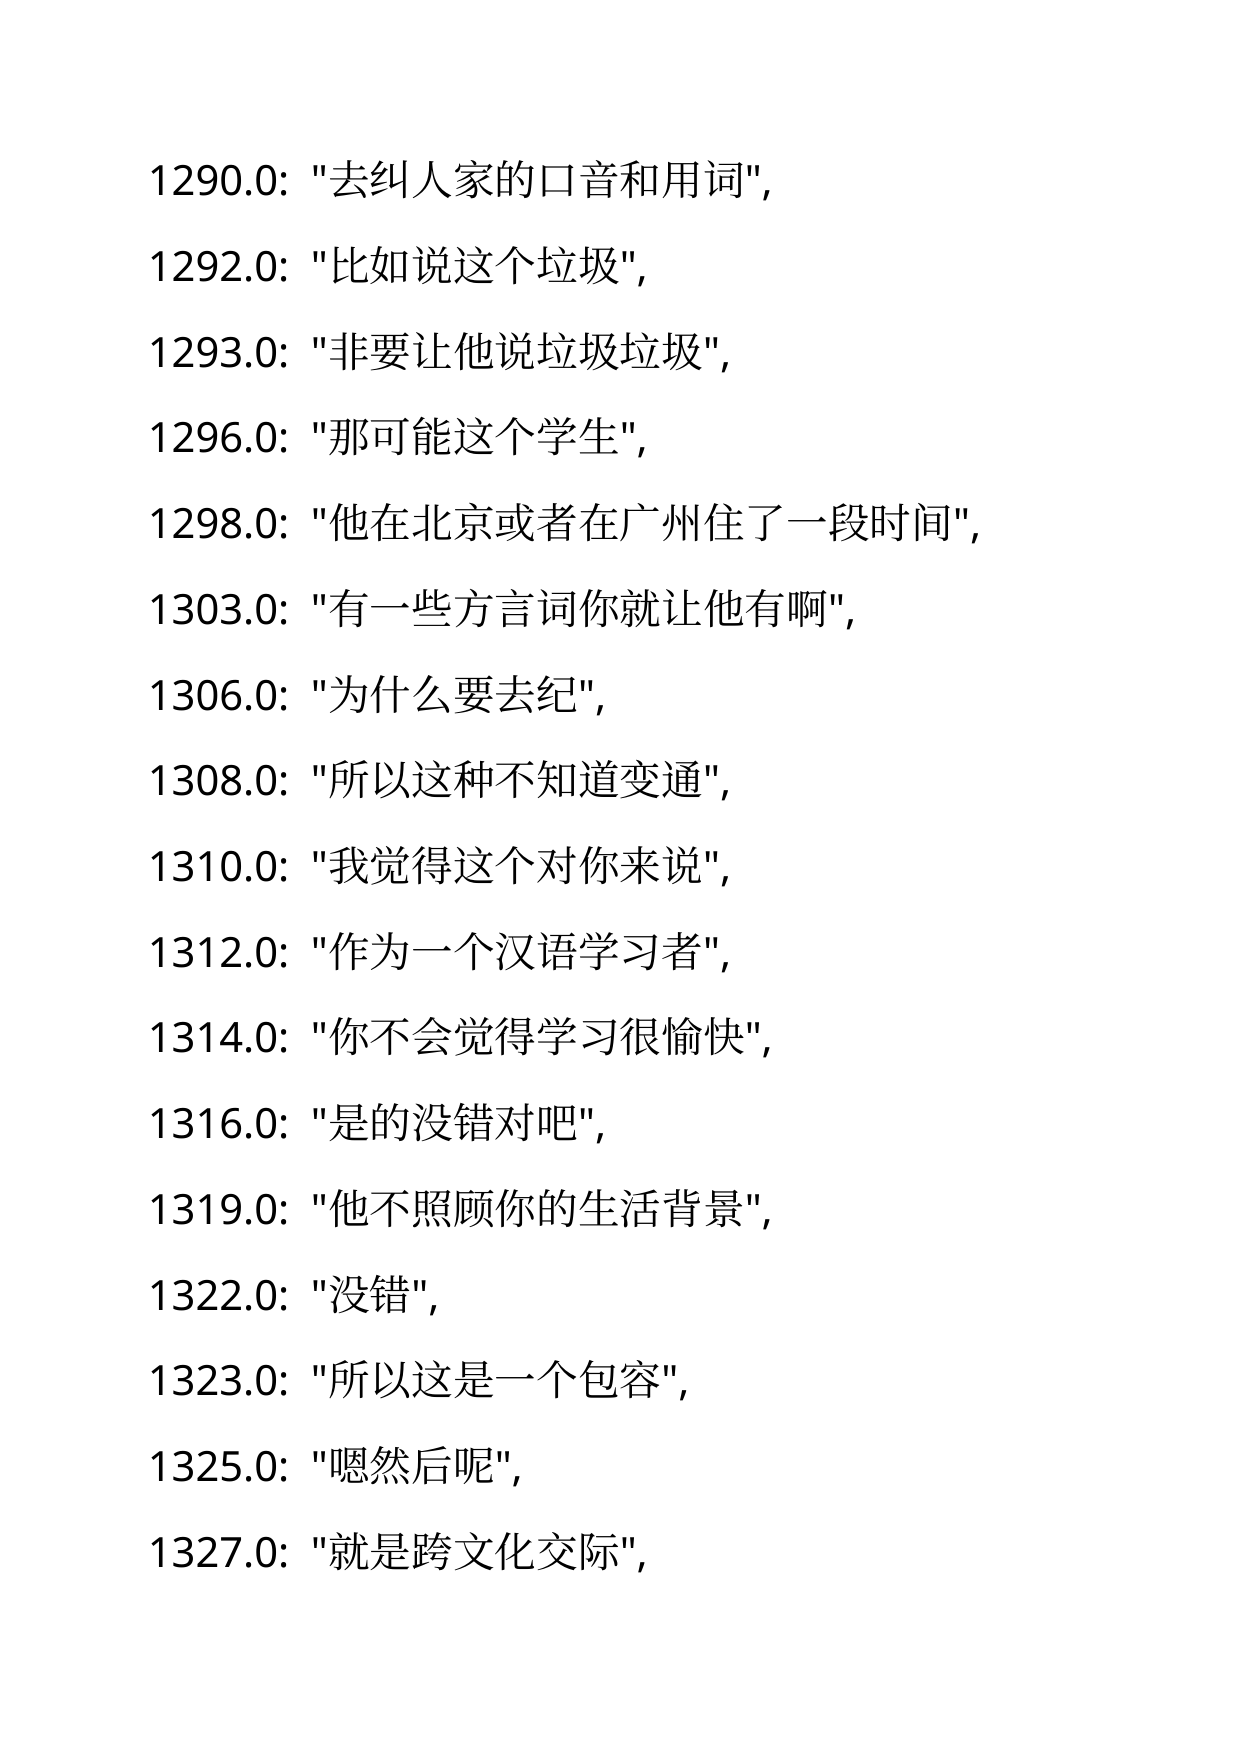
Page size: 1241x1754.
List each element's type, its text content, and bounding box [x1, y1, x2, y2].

text 1292.0: "比如说这个垃圾", [148, 233, 1093, 293]
text 1308.0: "所以这种不知道变通", [148, 748, 1093, 808]
text 1310.0: "我觉得这个对你来说", [148, 833, 1093, 893]
text 1312.0: "作为一个汉语学习者", [148, 919, 1093, 979]
text 1306.0: "为什么要去纪", [148, 662, 1093, 722]
text 1290.0: "去纠人家的口音和用词", [148, 148, 1093, 208]
text 1293.0: "非要让他说垃圾垃圾", [148, 319, 1093, 379]
text 1319.0: "他不照顾你的生活背景", [148, 1176, 1093, 1236]
text 1325.0: "嗯然后呢", [148, 1433, 1093, 1494]
text 1314.0: "你不会觉得学习很愉快", [148, 1005, 1093, 1065]
text 1303.0: "有一些方言词你就让他有啊", [148, 576, 1093, 636]
text 1323.0: "所以这是一个包容", [148, 1348, 1093, 1408]
text 1298.0: "他在北京或者在广州住了一段时间", [148, 491, 1093, 551]
text 1322.0: "没错", [148, 1262, 1093, 1322]
text 1316.0: "是的没错对吧", [148, 1091, 1093, 1151]
text 1327.0: "就是跨文化交际", [148, 1519, 1093, 1579]
text 1296.0: "那可能这个学生", [148, 405, 1093, 465]
